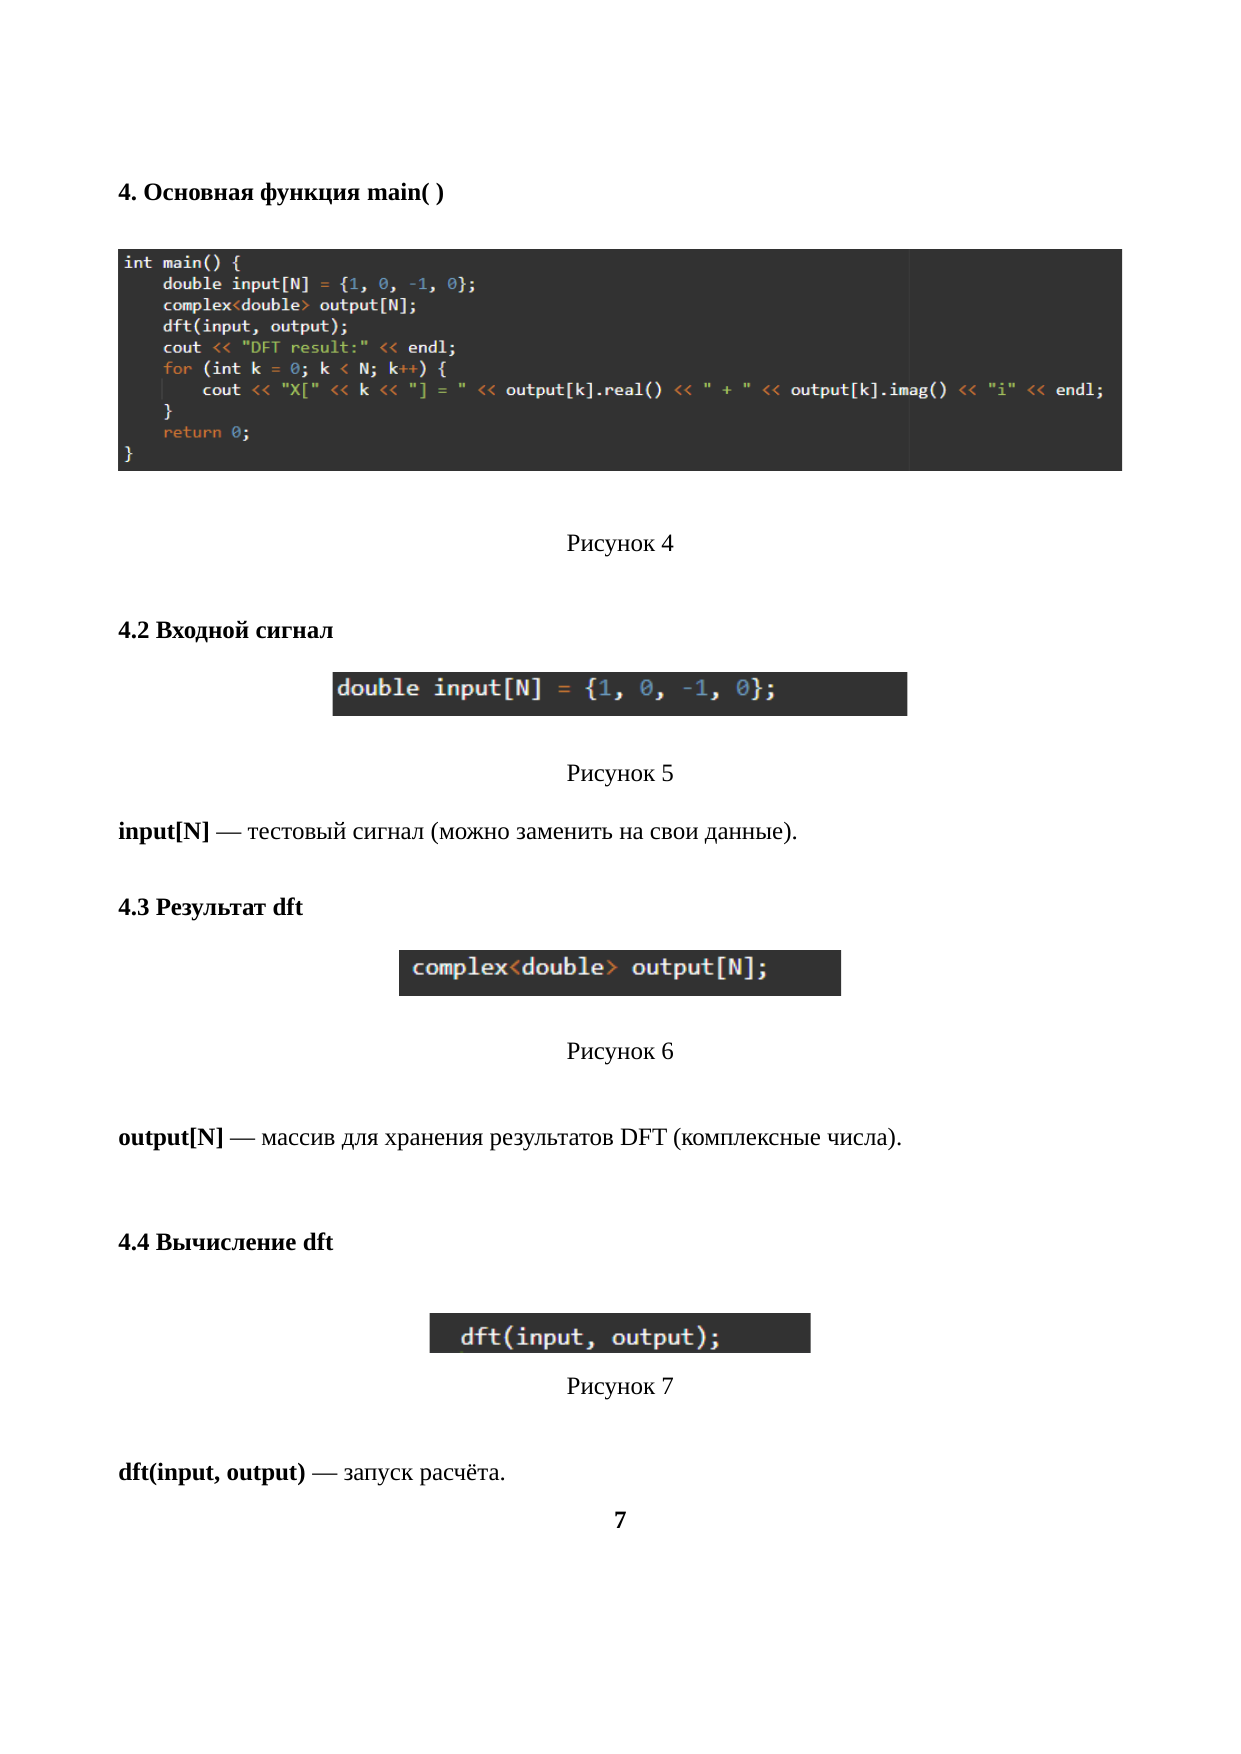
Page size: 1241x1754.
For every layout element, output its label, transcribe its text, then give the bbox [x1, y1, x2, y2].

picture [118, 249, 1123, 471]
text output[N] — массив для хранения результатов DFT (комплексные числа). [118, 1122, 1122, 1151]
text 7 [118, 1505, 1122, 1534]
text Рисунок 7 [118, 1371, 1122, 1400]
text Рисунок 5 [118, 758, 1122, 787]
text 4. Основная функция main( ) [118, 162, 1122, 206]
picture [429, 1313, 811, 1353]
text Рисунок 4 [118, 528, 1122, 557]
picture [399, 950, 842, 996]
text input[N] — тестовый сигнал (можно заменить на свои данные). [118, 816, 1122, 845]
text Рисунок 6 [118, 1036, 1122, 1065]
text 4.4 Вычисление dft [118, 1227, 1122, 1256]
text 4.2 Входной сигнал [118, 615, 1122, 643]
text 4.3 Результат dft [118, 892, 1122, 921]
text dft(input, output) — запуск расчёта. [118, 1457, 1122, 1486]
picture [332, 672, 908, 716]
